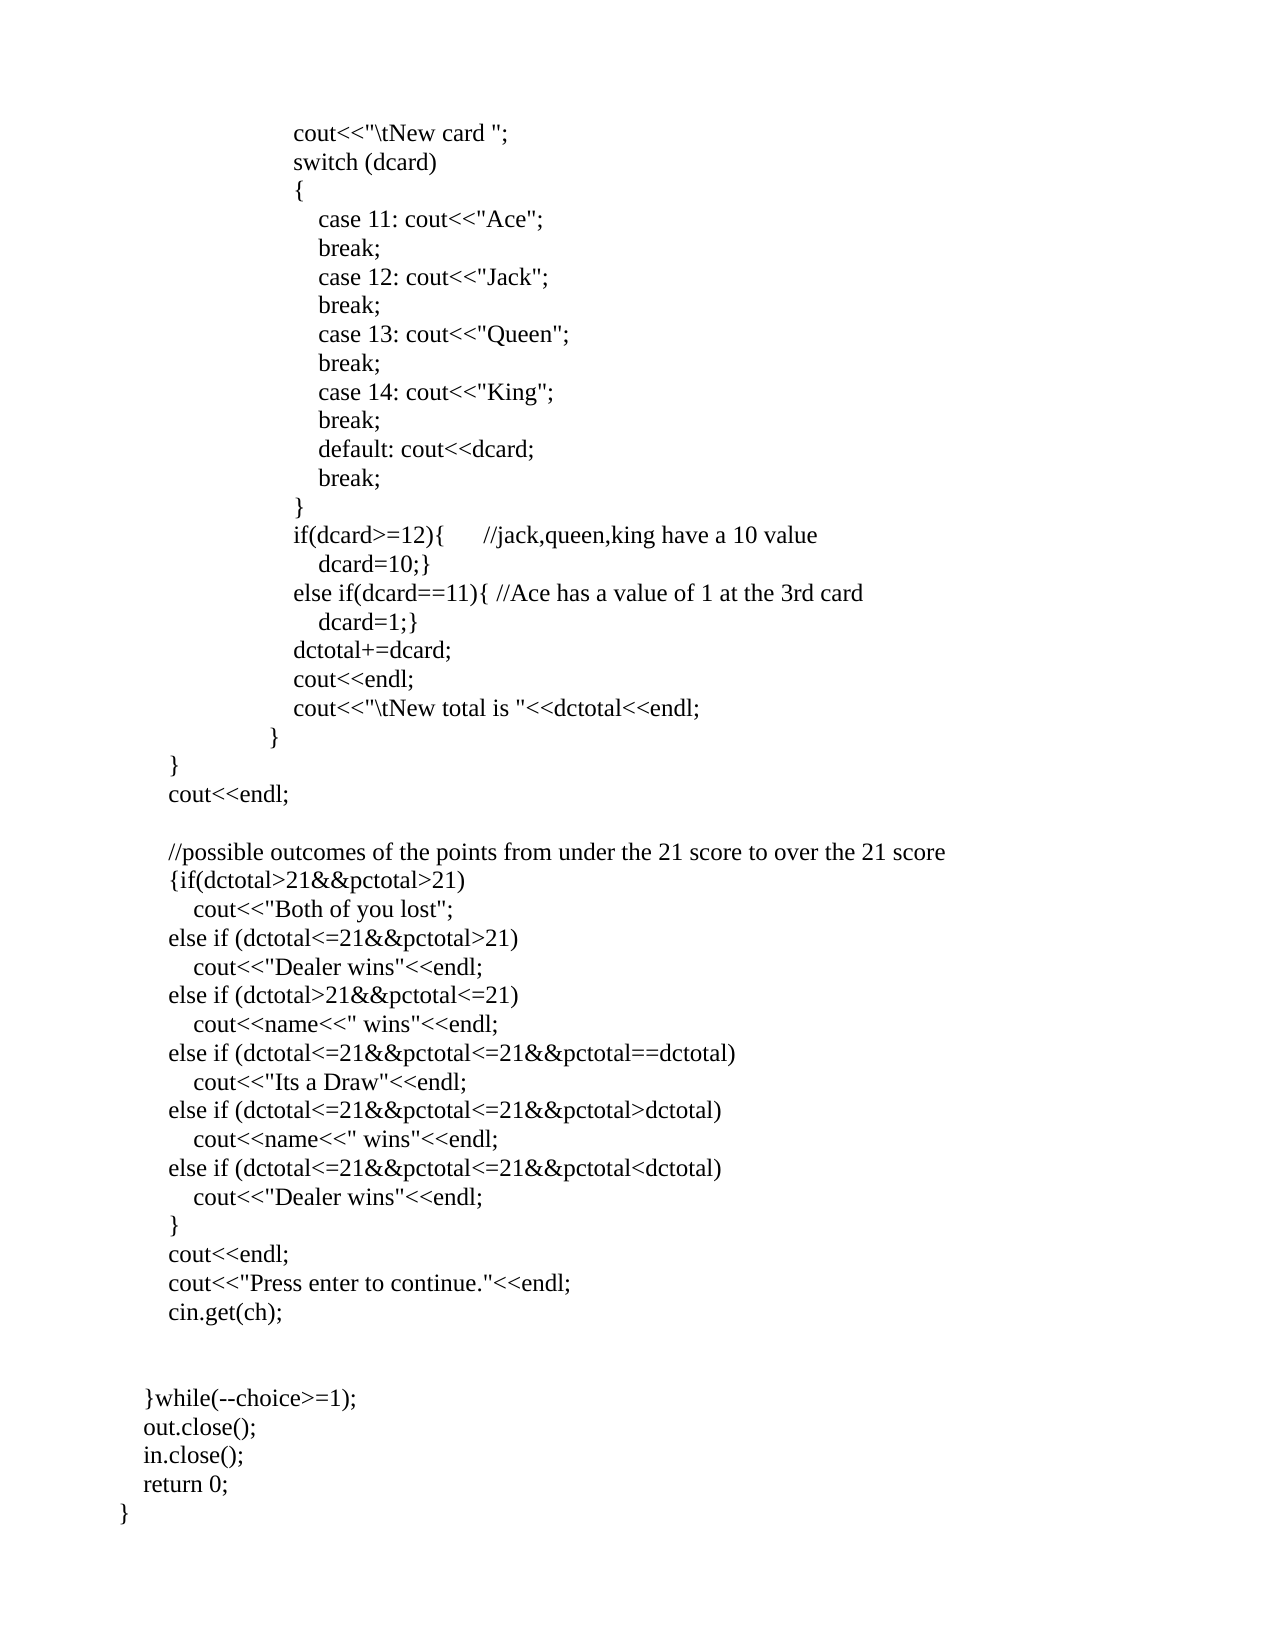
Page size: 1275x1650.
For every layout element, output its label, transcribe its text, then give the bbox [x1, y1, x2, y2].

text cin.get(ch); [118, 1297, 1157, 1326]
text else if (dctotal<=21&&pctotal<=21&&pctotal<dctotal) [118, 1153, 1157, 1182]
text else if(dcard==11){ //Ace has a value of 1 at the 3rd card [118, 578, 1157, 607]
text else if (dctotal>21&&pctotal<=21) [118, 981, 1157, 1009]
text cout<<name<<" wins"<<endl; [118, 1009, 1157, 1038]
text } [118, 1211, 1157, 1239]
text break; [118, 233, 1157, 262]
text cout<<name<<" wins"<<endl; [118, 1124, 1157, 1153]
text if(dcard>=12){ //jack,queen,king have a 10 value [118, 521, 1157, 549]
text } [118, 722, 1157, 751]
text cout<<"Both of you lost"; [118, 894, 1157, 923]
text { [118, 176, 1157, 204]
text case 14: cout<<"King"; [118, 377, 1157, 406]
text cout<<endl; [118, 1239, 1157, 1268]
text else if (dctotal<=21&&pctotal<=21&&pctotal==dctotal) [118, 1038, 1157, 1067]
text cout<<endl; [118, 779, 1157, 808]
text case 11: cout<<"Ace"; [118, 204, 1157, 233]
text cout<<"Dealer wins"<<endl; [118, 1182, 1157, 1211]
text case 12: cout<<"Jack"; [118, 262, 1157, 291]
text else if (dctotal<=21&&pctotal<=21&&pctotal>dctotal) [118, 1096, 1157, 1124]
text cout<<endl; [118, 664, 1157, 693]
text break; [118, 348, 1157, 377]
text in.close(); [118, 1441, 1157, 1469]
text switch (dcard) [118, 147, 1157, 176]
text } [118, 751, 1157, 779]
text cout<<"\tNew card "; [118, 118, 1157, 147]
text case 13: cout<<"Queen"; [118, 319, 1157, 348]
text break; [118, 291, 1157, 319]
text default: cout<<dcard; [118, 434, 1157, 463]
text dcard=1;} [118, 607, 1157, 636]
text break; [118, 406, 1157, 434]
text cout<<"Dealer wins"<<endl; [118, 952, 1157, 981]
text dctotal+=dcard; [118, 636, 1157, 664]
text out.close(); [118, 1412, 1157, 1441]
text cout<<"Press enter to continue."<<endl; [118, 1268, 1157, 1297]
text } [118, 492, 1157, 521]
text else if (dctotal<=21&&pctotal>21) [118, 923, 1157, 952]
text } [118, 1498, 1157, 1527]
text cout<<"\tNew total is "<<dctotal<<endl; [118, 693, 1157, 722]
text cout<<"Its a Draw"<<endl; [118, 1067, 1157, 1096]
text dcard=10;} [118, 549, 1157, 578]
text break; [118, 463, 1157, 492]
text return 0; [118, 1469, 1157, 1498]
text {if(dctotal>21&&pctotal>21) [118, 866, 1157, 894]
text //possible outcomes of the points from under the 21 score to over the 21 score [118, 837, 1157, 866]
text }while(--choice>=1); [118, 1383, 1157, 1412]
